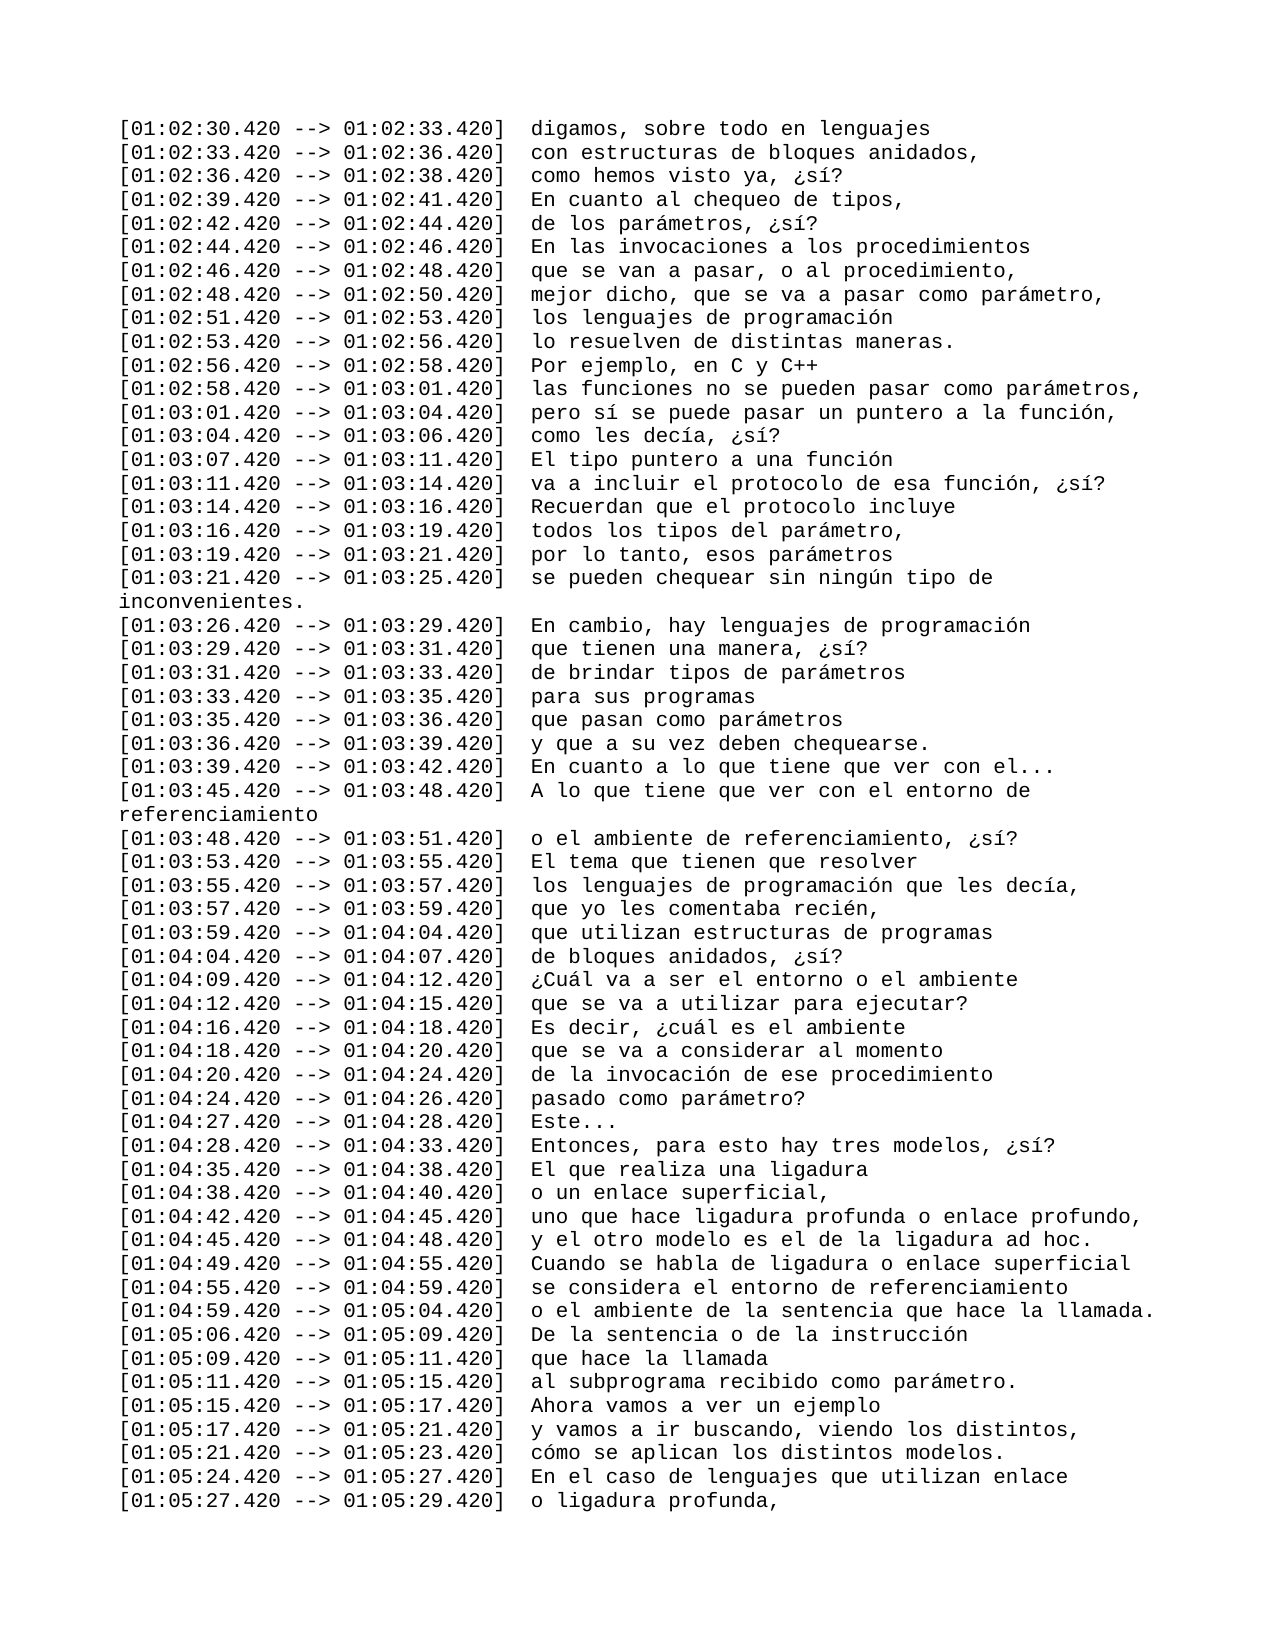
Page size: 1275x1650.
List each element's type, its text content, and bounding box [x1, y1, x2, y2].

text [01:05:06.420 --> 01:05:09.420] De la sentencia o de la instrucción [118, 1324, 1157, 1348]
text [01:04:16.420 --> 01:04:18.420] Es decir, ¿cuál es el ambiente [118, 1017, 1157, 1040]
text [01:02:53.420 --> 01:02:56.420] lo resuelven de distintas maneras. [118, 331, 1157, 354]
text [01:02:39.420 --> 01:02:41.420] En cuanto al chequeo de tipos, [118, 189, 1157, 213]
text [01:04:24.420 --> 01:04:26.420] pasado como parámetro? [118, 1088, 1157, 1111]
text [01:04:49.420 --> 01:04:55.420] Cuando se habla de ligadura o enlace superficial [118, 1253, 1157, 1277]
text [01:03:07.420 --> 01:03:11.420] El tipo puntero a una función [118, 449, 1157, 473]
text [01:02:36.420 --> 01:02:38.420] como hemos visto ya, ¿sí? [118, 165, 1157, 189]
text [01:03:31.420 --> 01:03:33.420] de brindar tipos de parámetros [118, 662, 1157, 686]
text [01:03:57.420 --> 01:03:59.420] que yo les comentaba recién, [118, 898, 1157, 922]
text [01:04:20.420 --> 01:04:24.420] de la invocación de ese procedimiento [118, 1064, 1157, 1088]
text [01:02:51.420 --> 01:02:53.420] los lenguajes de programación [118, 307, 1157, 331]
text [01:03:53.420 --> 01:03:55.420] El tema que tienen que resolver [118, 851, 1157, 875]
text [01:04:55.420 --> 01:04:59.420] se considera el entorno de referenciamiento [118, 1277, 1157, 1300]
text [01:05:21.420 --> 01:05:23.420] cómo se aplican los distintos modelos. [118, 1442, 1157, 1466]
text [01:03:19.420 --> 01:03:21.420] por lo tanto, esos parámetros [118, 544, 1157, 567]
text [01:04:12.420 --> 01:04:15.420] que se va a utilizar para ejecutar? [118, 993, 1157, 1017]
text [01:03:16.420 --> 01:03:19.420] todos los tipos del parámetro, [118, 520, 1157, 544]
text [01:03:33.420 --> 01:03:35.420] para sus programas [118, 686, 1157, 709]
text [01:04:04.420 --> 01:04:07.420] de bloques anidados, ¿sí? [118, 946, 1157, 969]
text [01:04:27.420 --> 01:04:28.420] Este... [118, 1111, 1157, 1135]
text [01:03:45.420 --> 01:03:48.420] A lo que tiene que ver con el entorno de referenciamiento [118, 780, 1157, 827]
text [01:04:35.420 --> 01:04:38.420] El que realiza una ligadura [118, 1158, 1157, 1182]
text [01:04:45.420 --> 01:04:48.420] y el otro modelo es el de la ligadura ad hoc. [118, 1229, 1157, 1253]
text [01:03:36.420 --> 01:03:39.420] y que a su vez deben chequearse. [118, 733, 1157, 757]
text [01:02:48.420 --> 01:02:50.420] mejor dicho, que se va a pasar como parámetro, [118, 284, 1157, 307]
text [01:05:15.420 --> 01:05:17.420] Ahora vamos a ver un ejemplo [118, 1395, 1157, 1419]
text [01:03:04.420 --> 01:03:06.420] como les decía, ¿sí? [118, 426, 1157, 449]
text [01:05:27.420 --> 01:05:29.420] o ligadura profunda, [118, 1489, 1157, 1513]
text [01:04:28.420 --> 01:04:33.420] Entonces, para esto hay tres modelos, ¿sí? [118, 1135, 1157, 1158]
text [01:03:01.420 --> 01:03:04.420] pero sí se puede pasar un puntero a la función, [118, 402, 1157, 426]
text [01:03:29.420 --> 01:03:31.420] que tienen una manera, ¿sí? [118, 638, 1157, 662]
text [01:04:42.420 --> 01:04:45.420] uno que hace ligadura profunda o enlace profundo, [118, 1206, 1157, 1229]
text [01:02:44.420 --> 01:02:46.420] En las invocaciones a los procedimientos [118, 236, 1157, 260]
text [01:02:33.420 --> 01:02:36.420] con estructuras de bloques anidados, [118, 142, 1157, 165]
text [01:04:09.420 --> 01:04:12.420] ¿Cuál va a ser el entorno o el ambiente [118, 969, 1157, 993]
text [01:05:11.420 --> 01:05:15.420] al subprograma recibido como parámetro. [118, 1371, 1157, 1395]
text [01:02:58.420 --> 01:03:01.420] las funciones no se pueden pasar como parámetros, [118, 378, 1157, 402]
text [01:05:17.420 --> 01:05:21.420] y vamos a ir buscando, viendo los distintos, [118, 1419, 1157, 1442]
text [01:04:18.420 --> 01:04:20.420] que se va a considerar al momento [118, 1040, 1157, 1064]
text [01:02:42.420 --> 01:02:44.420] de los parámetros, ¿sí? [118, 213, 1157, 236]
text [01:03:55.420 --> 01:03:57.420] los lenguajes de programación que les decía, [118, 875, 1157, 898]
text [01:03:39.420 --> 01:03:42.420] En cuanto a lo que tiene que ver con el... [118, 757, 1157, 780]
text [01:03:48.420 --> 01:03:51.420] o el ambiente de referenciamiento, ¿sí? [118, 827, 1157, 851]
text [01:03:26.420 --> 01:03:29.420] En cambio, hay lenguajes de programación [118, 615, 1157, 638]
text [01:04:59.420 --> 01:05:04.420] o el ambiente de la sentencia que hace la llamada. [118, 1300, 1157, 1324]
text [01:04:38.420 --> 01:04:40.420] o un enlace superficial, [118, 1182, 1157, 1206]
text [01:05:09.420 --> 01:05:11.420] que hace la llamada [118, 1348, 1157, 1371]
text [01:05:24.420 --> 01:05:27.420] En el caso de lenguajes que utilizan enlace [118, 1466, 1157, 1489]
text [01:02:30.420 --> 01:02:33.420] digamos, sobre todo en lenguajes [118, 118, 1157, 142]
text [01:03:14.420 --> 01:03:16.420] Recuerdan que el protocolo incluye [118, 496, 1157, 520]
text [01:03:35.420 --> 01:03:36.420] que pasan como parámetros [118, 709, 1157, 733]
text [01:03:59.420 --> 01:04:04.420] que utilizan estructuras de programas [118, 922, 1157, 946]
text [01:03:11.420 --> 01:03:14.420] va a incluir el protocolo de esa función, ¿sí? [118, 473, 1157, 496]
text [01:03:21.420 --> 01:03:25.420] se pueden chequear sin ningún tipo de inconvenientes. [118, 567, 1157, 615]
text [01:02:46.420 --> 01:02:48.420] que se van a pasar, o al procedimiento, [118, 260, 1157, 284]
text [01:02:56.420 --> 01:02:58.420] Por ejemplo, en C y C++ [118, 354, 1157, 378]
